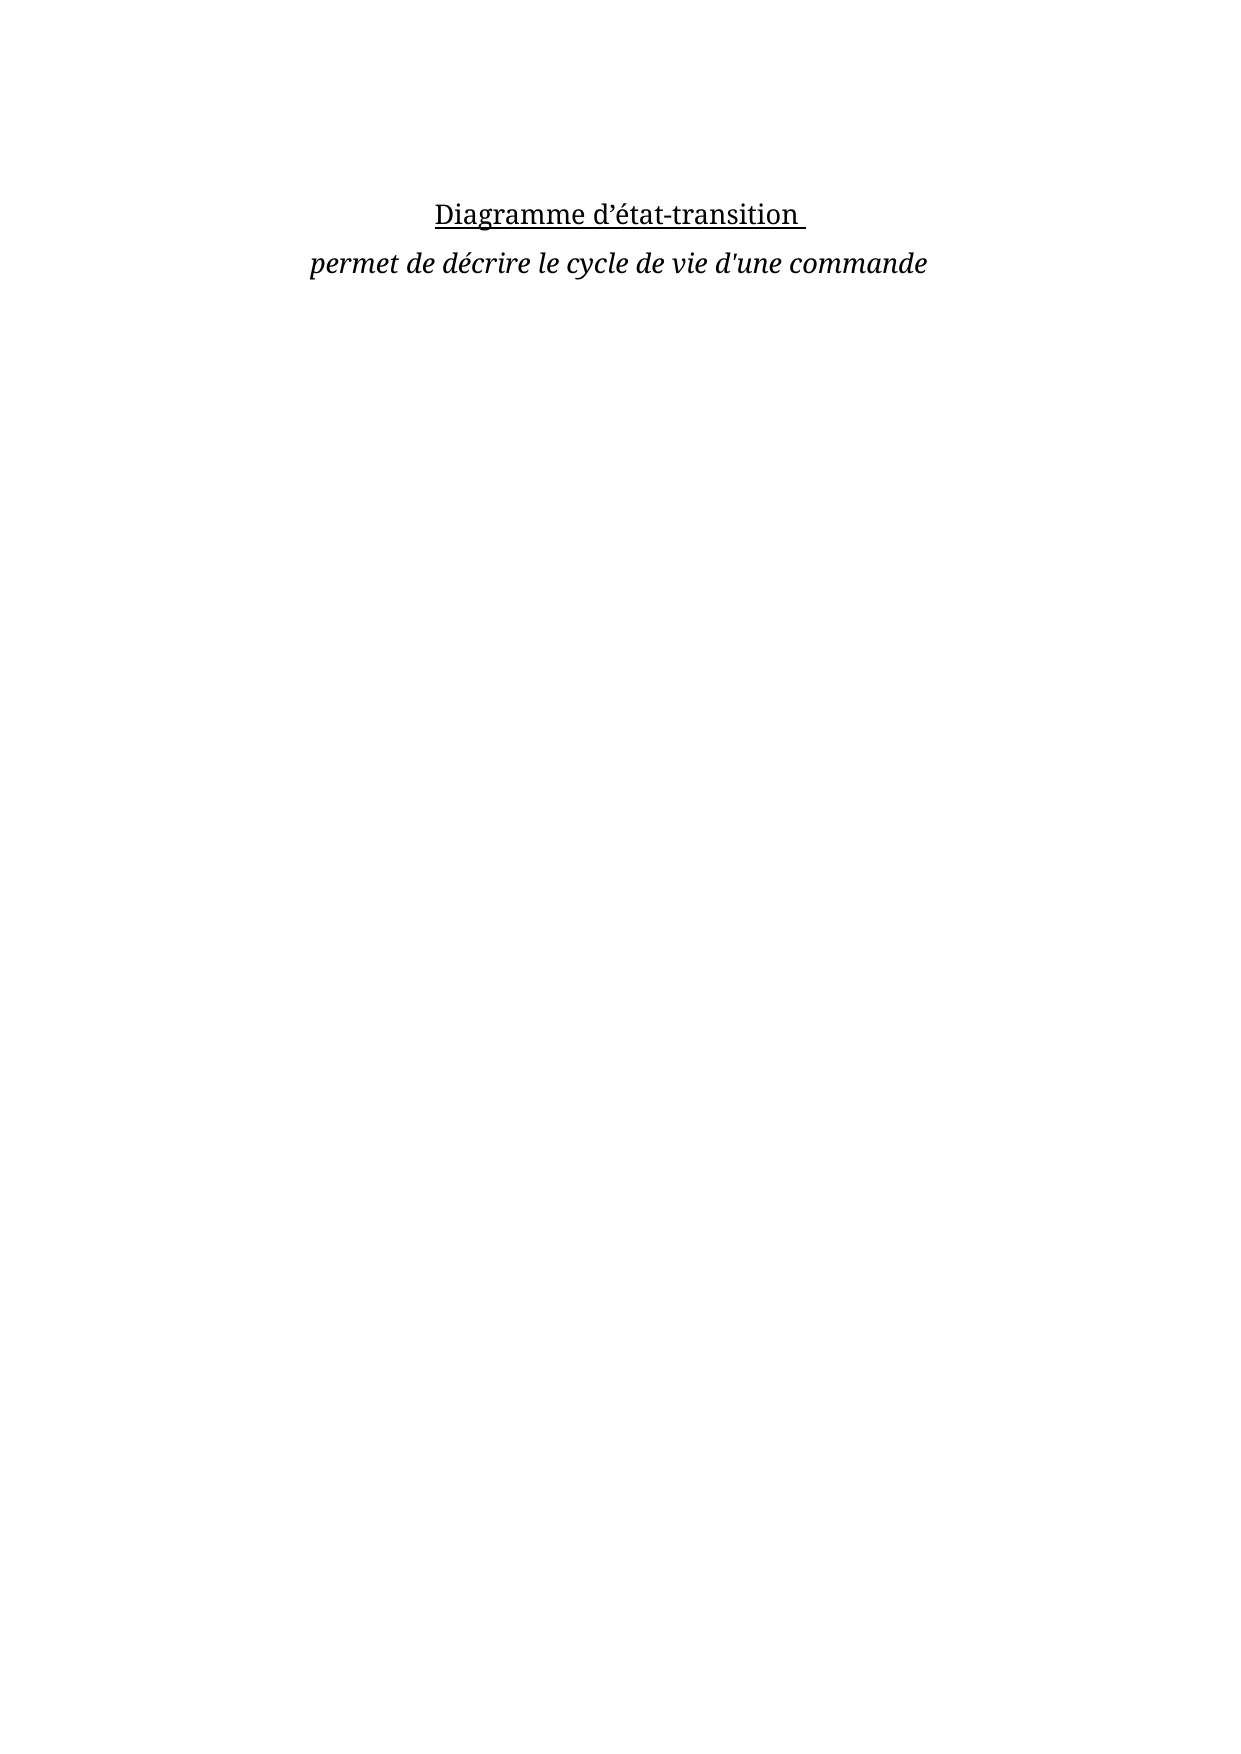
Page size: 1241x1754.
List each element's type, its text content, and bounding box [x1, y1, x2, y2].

subtitle Diagramme d’état-transition [118, 196, 1122, 232]
text permet de décrire le cycle de vie d'une commande [118, 245, 1122, 282]
